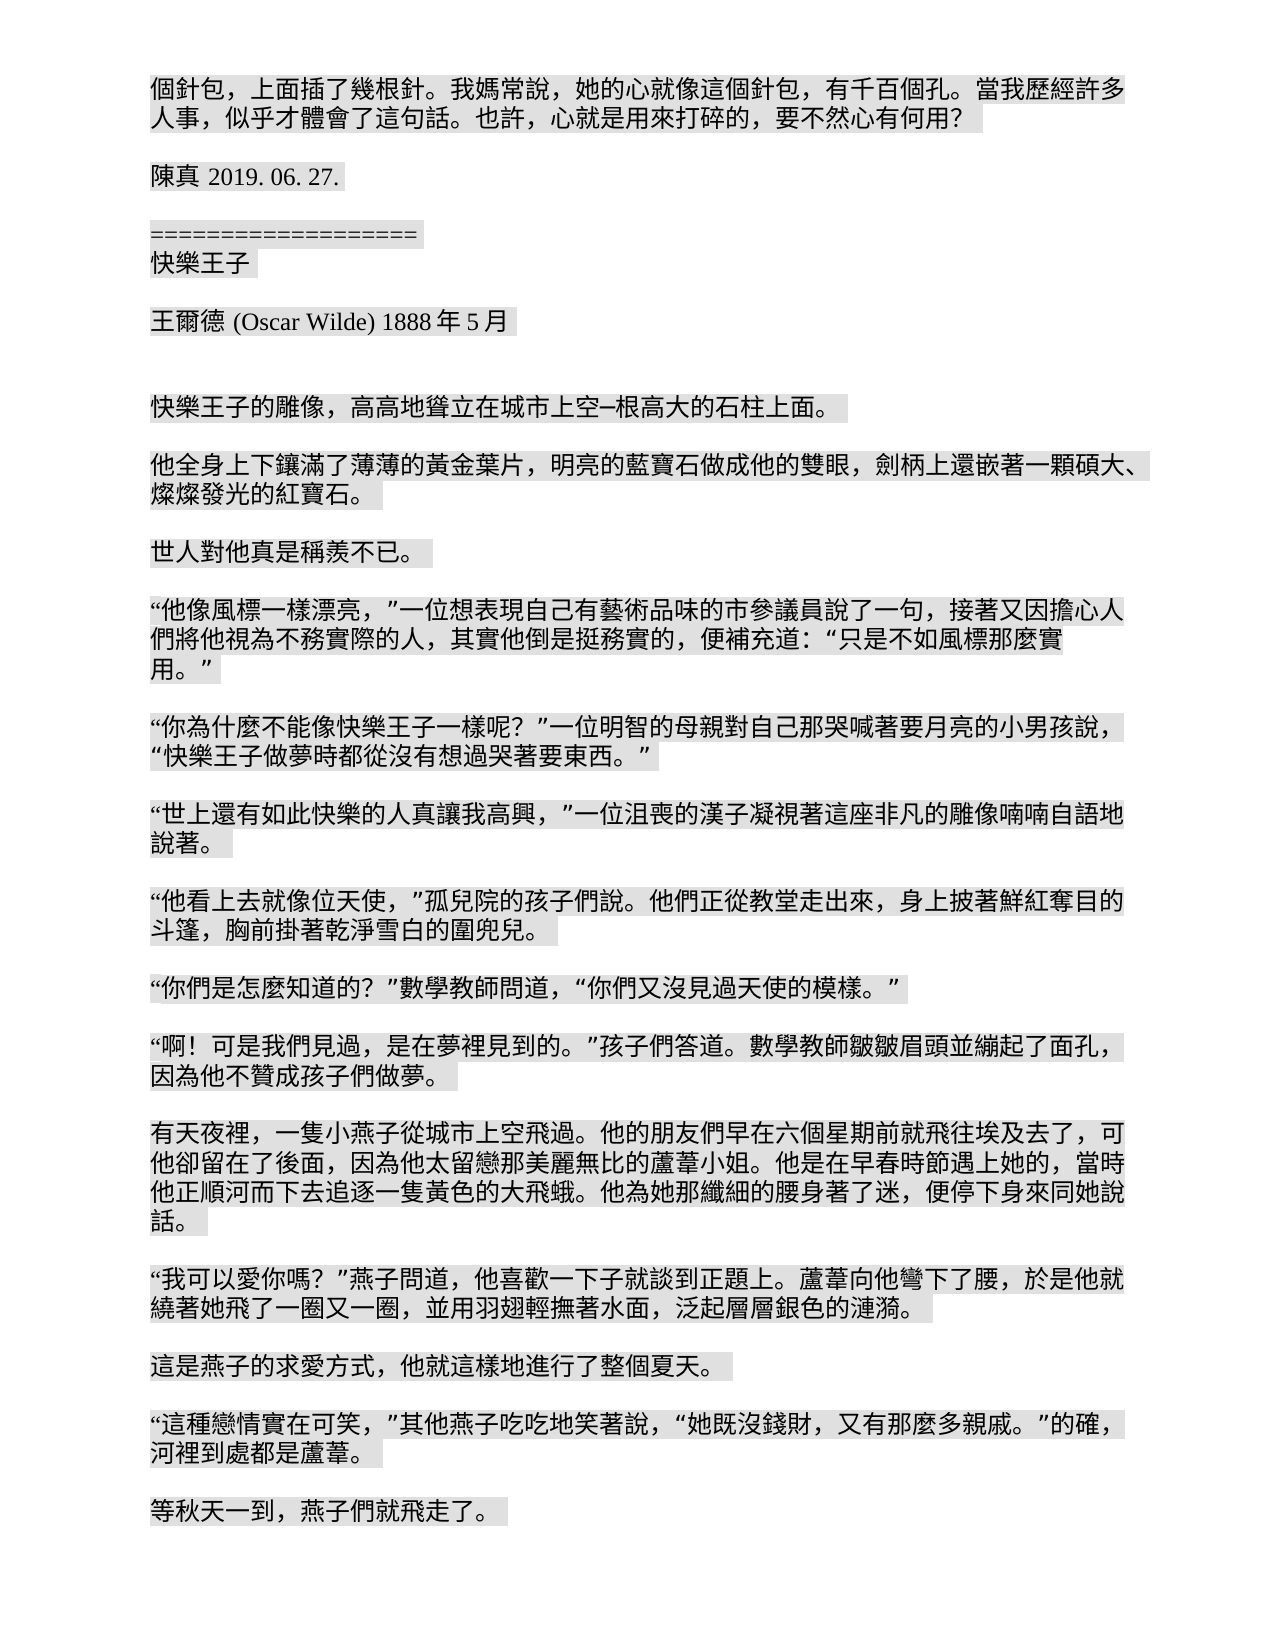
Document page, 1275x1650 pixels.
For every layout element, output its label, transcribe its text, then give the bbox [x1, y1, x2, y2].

text 書架上的故事書幾乎全講過好幾遍了。這兩天，入睡前，小孩常拿著一本 "快樂王子" 的書，要我講這故事。她才三、四歲，不識字，但她自行認得 "丁丁藥局" 的 "丁" 字 (因為我常帶她來這裏買尿布和牙膏)，算是比目不識 "丁" 稍微好一點點，但不認識其他更多字了。因此，我幾次很納悶地問她："妳怎麼會知道這本書就是快樂王子？" 她說是馬麻說的。但我跟馬麻求證，馬麻否認講過這本故事書。 後來，我又再度問小孩，"妳怎麼會知道這本書就是快樂王子？" 她指著書本封面王子雕像一串珍珠般偌大的眼淚給我看。 原本不給她講這故事是因為故事有點長，她的注意力可能沒法持續那麼久。今晚，經不起她的要求，馬麻於是就講了王爾德 (Oscar Wilde) 寫的 "快樂王子" 的故事給她聽。如我所料，小孩一邊聽一邊哀嚎痛哭。 小孩哭鬧是常有的事，但哭聲有很多種；這樣一種痛哭，我只在醫院急診處或加護病房聽過。當醫生宣佈病人死亡的一剎那，你經常就會聽到這樣一種肝腸寸斷的哭聲。 她已經哭了半個多小時，哭累了就睡，一會兒醒來又繼續哭。我知道我今晚大概很難有一個好眠了。我每天打地鋪睡在地上陪她。我知道，她今晚肯定會頻頻驚醒，長夜痛哭。 即便是三歲小孩也知道故事是 "假的"，但有些時候，真的假的似乎不重要，一樣垂淚。我也知道我每個悲傷的夢全是假的、不存在的，依然為它起惆悵。 常想起王爾德的那句話："The heart is made to be broken." (心就是用來打碎的)。小時候沒有裁縫機，衣服褲子破了就是讓媽媽縫縫補補，直到無法補為止。床頭牆上長年就掛著一個針包，上面插了幾根針。我媽常說，她的心就像這個針包，有千百個孔。當我歷經許多人事，似乎才體會了這句話。也許，心就是用來打碎的，要不然心有何用？ 陳真 2019. 06. 27. =================== 快樂王子 王爾德 (Oscar Wilde) 1888年5月 快樂王子的雕像，高高地聳立在城市上空─根高大的石柱上面。 他全身上下鑲滿了薄薄的黃金葉片，明亮的藍寶石做成他的雙眼，劍柄上還嵌著一顆碩大、燦燦發光的紅寶石。 世人對他真是稱羨不已。 “他像風標一樣漂亮，”一位想表現自己有藝術品味的市參議員說了一句，接著又因擔心人們將他視為不務實際的人，其實他倒是挺務實的，便補充道：“只是不如風標那麼實用。” “你為什麼不能像快樂王子一樣呢？”一位明智的母親對自己那哭喊著要月亮的小男孩說，“快樂王子做夢時都從沒有想過哭著要東西。” “世上還有如此快樂的人真讓我高興，”一位沮喪的漢子凝視著這座非凡的雕像喃喃自語地說著。 “他看上去就像位天使，”孤兒院的孩子們說。他們正從教堂走出來，身上披著鮮紅奪目的斗篷，胸前掛著乾淨雪白的圍兜兒。 “你們是怎麼知道的？”數學教師問道，“你們又沒見過天使的模樣。” “啊！可是我們見過，是在夢裡見到的。”孩子們答道。數學教師皺皺眉頭並繃起了面孔，因為他不贊成孩子們做夢。 有天夜裡，一隻小燕子從城市上空飛過。他的朋友們早在六個星期前就飛往埃及去了，可他卻留在了後面，因為他太留戀那美麗無比的蘆葦小姐。他是在早春時節遇上她的，當時他正順河而下去追逐一隻黃色的大飛蛾。他為她那纖細的腰身著了迷，便停下身來同她說話。 “我可以愛你嗎？”燕子問道，他喜歡一下子就談到正題上。蘆葦向他彎下了腰，於是他就繞著她飛了一圈又一圈，並用羽翅輕撫著水面，泛起層層銀色的漣漪。 這是燕子的求愛方式，他就這樣地進行了整個夏天。 “這種戀情實在可笑，”其他燕子吃吃地笑著說，“她既沒錢財，又有那麼多親戚。”的確，河裡到處都是蘆葦。 等秋天一到，燕子們就飛走了。 大伙走後，他覺得很孤獨，並開始討厭起自己的戀人。 “她不會說話，” 他說，“況且我擔心她是個蕩婦，你看她老是跟風調情。” 這可不假，一旦起風，蘆葦便行起最優雅的屈膝禮。“我承認她是個居家過日子的人，”燕子繼續說，“可我喜愛旅行，而我的妻子，當然也應該喜愛旅行才對。” “你願意跟我走嗎？”他最後問道。然而蘆葦卻搖搖頭，她太捨不得自己的家了。 “原來你跟我是鬧著玩的，” 他吼叫著，“那我要去金字塔了，再見吧！” 說完就飛走了。 飛了整整一天，夜晚時才來到這座城市。“我去哪兒過夜呢？”他說，“我希望城裡已做好了準備。” 這時，他看見了高大圓柱上的雕像。 “我就在那兒過夜，”他高聲說，“這是個好地方，充滿了新鮮空氣。”於是，他就在快樂王子兩腳之間落了窩。 “我有黃金做的臥室，”他朝四周看看後輕聲地對自己說，隨之準備入睡了。 但就在他把頭放在羽翅下面的時候，一顆大大的水珠落在他的身上。 “真是不可思議！”他叫了起來，“ 天上沒有一絲雲彩，繁星清晰又明亮，卻偏偏下起了雨。北歐的天氣真是可怕。蘆葦是喜歡雨水的，可是那只是她自私罷了。” 緊接著又落下來一滴。 “一座雕像連雨都遮擋不住，還有什麼用處？” 他說，“我得去找一個好煙囪做窩。” 他決定飛離此處。 可是還沒等他張開羽翼，第三滴水又掉了下來，他抬頭望去，看見了──啊！他看見了什麼呢？ 快樂王子的雙眼充滿了淚水，淚珠順著他金黃的臉頰淌了下來。王子的臉在月光下美麗無比，小燕子頓生憐憫之心。 “你是誰？”他問對方。 “我是快樂王子。” “那麼你為什麼哭呢？”燕子又問，“你把我的身上都打濕了。” “以前在我有顆人心而活著的時候，” 雕像開口說道，“我並不知道眼淚是什麼東西，因為那時我住在逍遙自在的王宮裡，那是個哀愁無法進去的地方。 白天人們伴著我在花園裡玩，晚上我在大廳裡領頭跳舞。沿著花園有一堵高高的圍牆，可我從沒想到去圍牆那邊有什麼東西，我身邊的一切太美好了。 我的臣僕們都叫我快樂王子，的確，如果歡愉就是快樂的話，那我真是快樂無比。我就這麼活著，也這麼死去。 而眼下我死了，他們把我這麼高高地立在這兒，使我能看見自己城市中所有的醜惡和貧苦，儘管我的心是鉛做的，可我還是忍不住要哭。” “啊！難道他不是鐵石心腸的雕像？” 燕子對自己說。他很講禮貌，不願大聲議論別人的私事。 “遠處，” 雕像用低緩而悅耳的聲音繼續說，“遠處的一條小街上住著一戶窮人。一扇窗戶開著，透過窗戶我能看見一個女人坐在桌旁。 她那瘦削的臉上佈滿了倦意，一雙粗糙發紅的手上到處是針眼，因為她是一個裁縫。她正在給緞子衣服繡上西蕃蓮花，這是皇后最喜愛的宮女準備在下一次宮廷舞會上穿的。 在房間角落裡的一張床上躺著她生病的孩子。孩子在發燒，嚷著要吃桔子。他的媽媽除了給他餵幾口河水外什麼也沒有，因此孩子老是哭個不停。 燕子，燕子，小燕子，你願意把我劍柄上的紅寶石取下來送給她嗎？我的雙腳被固定在這基座上，不能動彈。” “伙伴們在埃及等我，”燕子說，“他們正在尼羅河上飛來飛去，同朵朵大蓮花說著話兒，不久就要到偉大法老的墓穴裡去過夜。法老本人就睡在自己彩色的棺材中。他的身體被裹在黃色的亞麻布裡，還填滿了防腐的香料。他的脖子上繫著一圈淺綠色翡翠項鏈，他的雙手像是枯萎的樹葉。” “燕子，燕子，小燕子，”王子又說，“你不肯陪我過一夜，做我的信使嗎？那個孩子太飢渴了，他的母親傷心極了。” “我覺得自己不喜歡小孩，”燕子回答說，“去年夏天，我到過一條河邊，有兩個頑皮的孩子，是磨坊主的兒子，他們老是扔石頭打我。當然，他們永遠也別想打中我，我們燕子飛得多快呀，再說，我出身於一個以快捷出了名的家庭﹔可不管怎麼說，這是不禮貌的行為。” 可是快樂王子的滿臉愁容叫小燕子的心裡很不好受。“這兒太冷了，” 他說，“不過我願意陪你過上一夜，並做你的信使。” “謝謝你，小燕子，”王子說。 於是燕子從王子的寶劍上取下那顆碩大的紅寶石，用嘴銜著，越過城裡一座連一座的屋頂，朝遠方飛去。 他飛過大教堂的塔頂，看見了上面白色大理石雕刻的天使像。 他飛過王宮，聽見了跳舞的歌曲聲。一位美麗的姑娘同她的心上人走上了天台。“多麼奇妙的星星啊，” 他對她說，“多麼美妙的愛情啊。” “我希望我的衣服能按時做好，趕得上盛大舞會，”她回答說，“我已要求繡上西蕃蓮花，只是那些女裁縫們都太慢了。” 他飛過了河流，看見了高掛在船桅上的無數燈籠。 他飛過了猶太區，看見猶太老人們在彼此討價還價地做生意，還把錢幣放在銅製的天平上稱重量。 最後，他來到了那個窮人的屋舍，朝裡面望去。發燒的孩子在床上輾轉反側，母親已經睡熟了，因為她太疲倦了。他跳進屋裡，將碩大的紅寶石放在那女人頂針旁的桌子上。 隨後，他又輕輕地繞著床飛了一圈，用羽翅扇著孩子的前額。“ 我覺得好涼爽，” 孩子說，“我一定是好起來了。”說完就沉沉地進入了甜蜜的夢鄉。 然後，燕子回到快樂王子的身邊，告訴他自己做過的一切。“你說怪不怪，”他接著說，“雖然天氣很冷，可我現在覺得好暖和。” “那是因為你做了一件好事，” 王子說。於是小燕子開始想王子的話，不過沒多久便睡著了。對他來說，一思考問題就老想睡覺。 黎明時分他飛下河去洗了個澡。 “真是不可思議的現象，”一位鳥禽學教授從橋上走過時開口說道，“冬天竟會有燕子！”於是他給當地的報社關於此事寫去了一封長信。 每個人都引用他信中的話，盡管信中的很多詞語是人們理解不了的。 “今晚我要到埃及去，”燕子說，一想到遠方，他就精神百倍。他走訪了城裡所有的公共紀念物，還在教堂的頂端上坐了好一陣子。 每到一處，麻雀們就吱吱喳喳地相互說，“多麼難得的貴客啊！” 所以他玩得很開心。 月亮升起的時候他飛回到快樂王子的身邊。“ 你在埃及有什麼事要辦嗎？” 他高聲問道，“我就要動身了。” “燕子，燕子，小燕子，”王子說，“你願意陪我再過一夜嗎？” “伙伴們在埃及等我呀，”燕子回答說，“明天我的朋友們要飛往第二瀑布，那兒的河馬在紙莎草叢中過夜。 古埃及的門農神安坐在巨大的花崗岩寶座上，他整夜守望著星星，每當星星閃爍的時候，他就發出歡快的叫聲，隨後便沉默不語。 中午時，黃色的獅群下山來到河邊飲水，他們的眼睛像綠色的寶石，咆哮起來比瀑布的怒吼還要響亮。” “燕子，燕子，小燕子，”王子說，“遠處在城市的那一頭，我看見住在閣樓中的一個年輕男子。他在一張鋪滿紙張的書桌上埋頭用功，旁邊的玻璃杯中放著一束乾枯的紫羅蘭。他有一頭棕色的捲髮，嘴唇紅得像石榴，他還有一雙睡意朦朧的大眼睛。他正力爭為劇院經理寫出一個劇本。但是，他已經給凍得寫不下去了。壁爐裡沒有柴火，飢餓又弄得他頭昏眼花。” “我願意陪你再過一夜，” 燕子說，他的確有顆善良的心。“那我是不是再幫你送他一塊紅寶石？” “唉！我現在沒有紅寶石了。” 王子說，“所剩的只有我的雙眼。它們由稀有的藍寶石做成，是一千多年前從印度出產的。取出一顆給他送去。他會將它賣給珠寶商，好買回食物和木柴，完成他寫的劇本。” “親愛的王子，”燕子說，“我不能這樣做，” 說完就哭了起來。 “燕子，燕子，小燕子，”王子說，“就照我說的話去做吧。” 因此，燕子取下了王子的一隻眼睛，朝學生住的閣樓飛去了。由於屋頂上有一個洞，燕子很容易進去。 就這樣燕子穿過洞來到屋裡。年輕人雙手捂著臉，沒有聽見燕子翅膀的扇動聲，等他抬起頭時，正看見那顆美麗的藍寶石放在乾枯的紫羅蘭上面。 “我開始受人欣賞了，” 他叫道，“這準是某個極其欽佩我的人送來的。現在我可以完成我的劇本了。”他臉上露出了幸福的笑容。 第二天，燕子飛到下面的海港，他坐在一艘大船的桅杆上，望著水手們用繩索把大箱子拖出船艙。隨著他們嘿喲！嘿喲！”的聲聲號子，一個個大箱子給拖了上來。 “我要去埃及了！”燕子叫道，但是沒有人理會他。等月亮升起後，他又飛回到快樂王子的身邊。 “我是來向你道別的，”他叫著說。 “燕子，燕子，小燕子，”王子說，“你不願再陪我過一夜嗎？” “冬天到了，”燕子回答說，“寒冷的雪就要來了。 而在埃及，太陽掛在蔥綠的棕擱樹上，暖和極了，還有躺在泥塘中的鱷魚懶洋洋地環顧著四周。我的朋友們正在巴爾貝克古城的神廟裡建築巢穴，那些粉紅和銀白色的鴿子們一邊望著他們幹活，一邊相互傾訴著情話。 親愛的王子，我不得不離你而去了，只是我永遠也不會忘記你的，明年春天，我要給你帶回兩顆美麗的寶石，彌補你因送給別人而失掉的那兩顆。紅寶石會比一朵紅玫瑰還紅，藍寶石也比大海更藍。” “在下面的廣場上，” 快樂王子說，“站著一個賣火柴的小女孩。她的火柴都掉在陰溝裡了，它們都不能用了。 如果她不帶錢回家，她的父親會打她的，她正在哭著呢。她既沒穿鞋，也沒有穿襪子，頭上什麼也沒戴。請把我的另一隻眼睛取下來，給她送去，這樣她父親就不會揍她了。” “我願意陪你再過一夜，”燕子說，“但我不能取下你的眼睛，否則你就變成個瞎子了。” “燕子，燕子，小燕子，” 王子說，“就照我說的話去做吧。” 於是，小燕子又取下了王子的另一個眼珠子，帶著它朝下飛去。他一下子就落在小女孩的面前，把寶石悄悄地放在她的手掌心上。“一塊多麼美麗的玻璃呀！”小女孩高聲叫著，她笑著朝家裡跑去。 這時，燕子回到王子身旁。“你現在瞎了，” 燕子說，“我要永遠陪著你。” “不，小燕子，”可憐的王子說，“你得到埃及去。” “我要一直陪著你，”燕子說著就睡在了王子的腳下。 第二天，他整日坐在王子的肩頭上，給他講自己在異國他鄉的所見所聞和種種經歷。 他還給王子講那些紅色的朱鷺，它們排成長長的一行站在尼羅河的岸邊，用它們的尖嘴去捕捉金魚﹔ 還講到司芬克斯，它的歲數跟世界一樣長久，住在沙漠中，通曉世間的一切； 他講起那些商人，跟著自己的駝隊緩緩而行，手中摸著狼製作的念珠﹔ 他講到月亮山的國王，他皮膚黑得像烏木，崇拜一塊巨大的水晶； 他講到那條睡在棕櫚樹上的綠色大蟒蛇，要20個僧侶用蜜糖做的糕點來餵它﹔ 他又講到那些小矮人，他們乘坐扁平的大樹葉在湖泊中往來橫渡，還老是與蝴蝶發生戰爭。” “親愛的小燕子，” 王子說，“你為我講了好多稀奇的事情，可是更稀奇的還要算那些男男女女們所遭受的苦難。 沒有什麼比苦難更不可思議的了。小燕子，你就到我城市的上空去飛一圈吧，告訴我你在上面都看見了些什麼。”。 於是，小燕子飛過了城市上空，看見富人們在自己漂亮的洋樓裡尋歡作樂，而乞丐們卻坐在大門口忍飢挨餓。 他飛進陰暗的小巷，看見飢餓的孩子們露出蒼白的小臉，沒精打采地望著昏暗的街道，就在一座橋的橋洞裡面，兩個孩子相互摟抱著想使彼此溫暖一些。 “我們好餓呀！” 他倆說。“你們不准躺在這兒，” 守衛高聲喝斥，兩個孩子只好蹣跚地朝著雨中走去。 隨後，小燕子飛了回來，把所見的一切告訴給了王子。 “我全身上下貼滿了上好的黃金葉子，” 王子說，“你把它們一片片地取下來，給我的窮人們送去。活著的人都相信黃金會使他們幸福的。” 小燕子將足赤的黃金葉子一片一片地啄了下來，直到快樂王子變得灰暗無光。 他又把這些純金葉片一一送給了窮人，孩子們的臉上泛起了紅暈，他們在大街上歡欣無比地玩著游戲。“我們現在有麵包了！” 孩子們喊叫著。 隨後下起了雪，白雪過後又迎來了嚴寒。街道看上去白花花的，像是銀子做成的，又明亮又耀眼；長長的冰柱如同水晶做的寶劍，垂懸在屋檐下。 人人都穿上了皮衣，小孩子們也戴上了紅帽子去戶外溜冰。 可憐的小燕子覺得越來越冷了，但是他卻不願離開王子，他太愛這位王子了。他只好趁麵包師不注意的時候，從麵包店門口弄點麵包屑充飢，並撲扇著翅膀為自己取暖。 然而，最後他也知道自己快要死去了。他剩下的力氣只夠再飛到王子的肩上一回。“再見了，親愛的王子！”他喃喃地說，“你願意讓我親吻你的手嗎？” “我真高興你終於要飛往埃及去了，小燕子，”王子說，“你在這兒呆得太長了。不過你得親我的嘴唇，因為我愛你。” “我要去的地方不是埃及，”燕子說，“我要去死亡之家了。死亡是長眠的兄弟，不是嗎？” 接著，小燕子親吻了快樂王子的嘴唇，然後就跌落在王子的腳下，死去了。 就在此刻，雕像體內發出一聲奇特的爆裂聲，好像有什麼東西破碎了。其實是王子的那顆鉛做的心頓時裂成了兩半。 這的確是一個可怕的寒冷冬日。 第二天一早，市長由市參議員們陪同著散步來到下面的廣場。他們走過圓柱的時候，市長抬頭看了一眼雕像，“我的天啊！快樂王子怎麼如此難看！” 他說。 “真是難看極了！”市參議員們異口同聲地叫道，他們平時總是跟市長一個腔調。說完大家紛紛走上前去細看個明白。 “他劍柄上的紅寶石已經掉了，藍寶石眼珠也不見了，他也不再是黃金的了，” 市長說，“實際上，他比一個要飯的乞丐強不了多少！” “的確比要飯的強不了多少，” 市參議員們附和著說。 “還有在他的腳下躺著一隻死鳥！” 市長繼續說，“我們真應該發佈一個聲明，禁止鳥類死在這個地方。” 於是，市府書記員就把這個建議記錄了下來。 後來，他們就把快樂王子的雕像給推倒了。“既然他已不再美麗，那麼也就不再有用了，” 大學的美術教授說。 接著，他們把雕像放在爐裡熔化了。市長還召集了一次市府層級的會議來決定如何處理這些金屬。"當然，我們必須再鑄一個雕像。” 他說，“那應該就是鑄我的雕像囉。” “應該是鑄我的雕像才對，” 每一位市參議員都爭著說，他們還吵了起來。我最後聽到人們說起他們時，他們的爭吵仍未結束。 “多麼稀奇古怪的事！” 鑄像廠的工頭說，“這顆破裂的鉛心在爐子裡竟然熔化不了。我們只好把它扔掉。” 他們便把它扔到了垃圾堆裡，死去的那隻燕子也躺在那兒。 “你去把城市裡最珍貴的兩件東西給我拿來，”上帝對他的一位天使說。於是，天使就把鉛心和死鳥給上帝帶了回來。 “你的選擇對極了，”上帝說，“在我這天堂的花園裡，小鳥可以永遠放聲歌唱，而在我那黃金的城堡中，快樂王子可以儘情地讚美我。” [150, 75, 1125, 1555]
